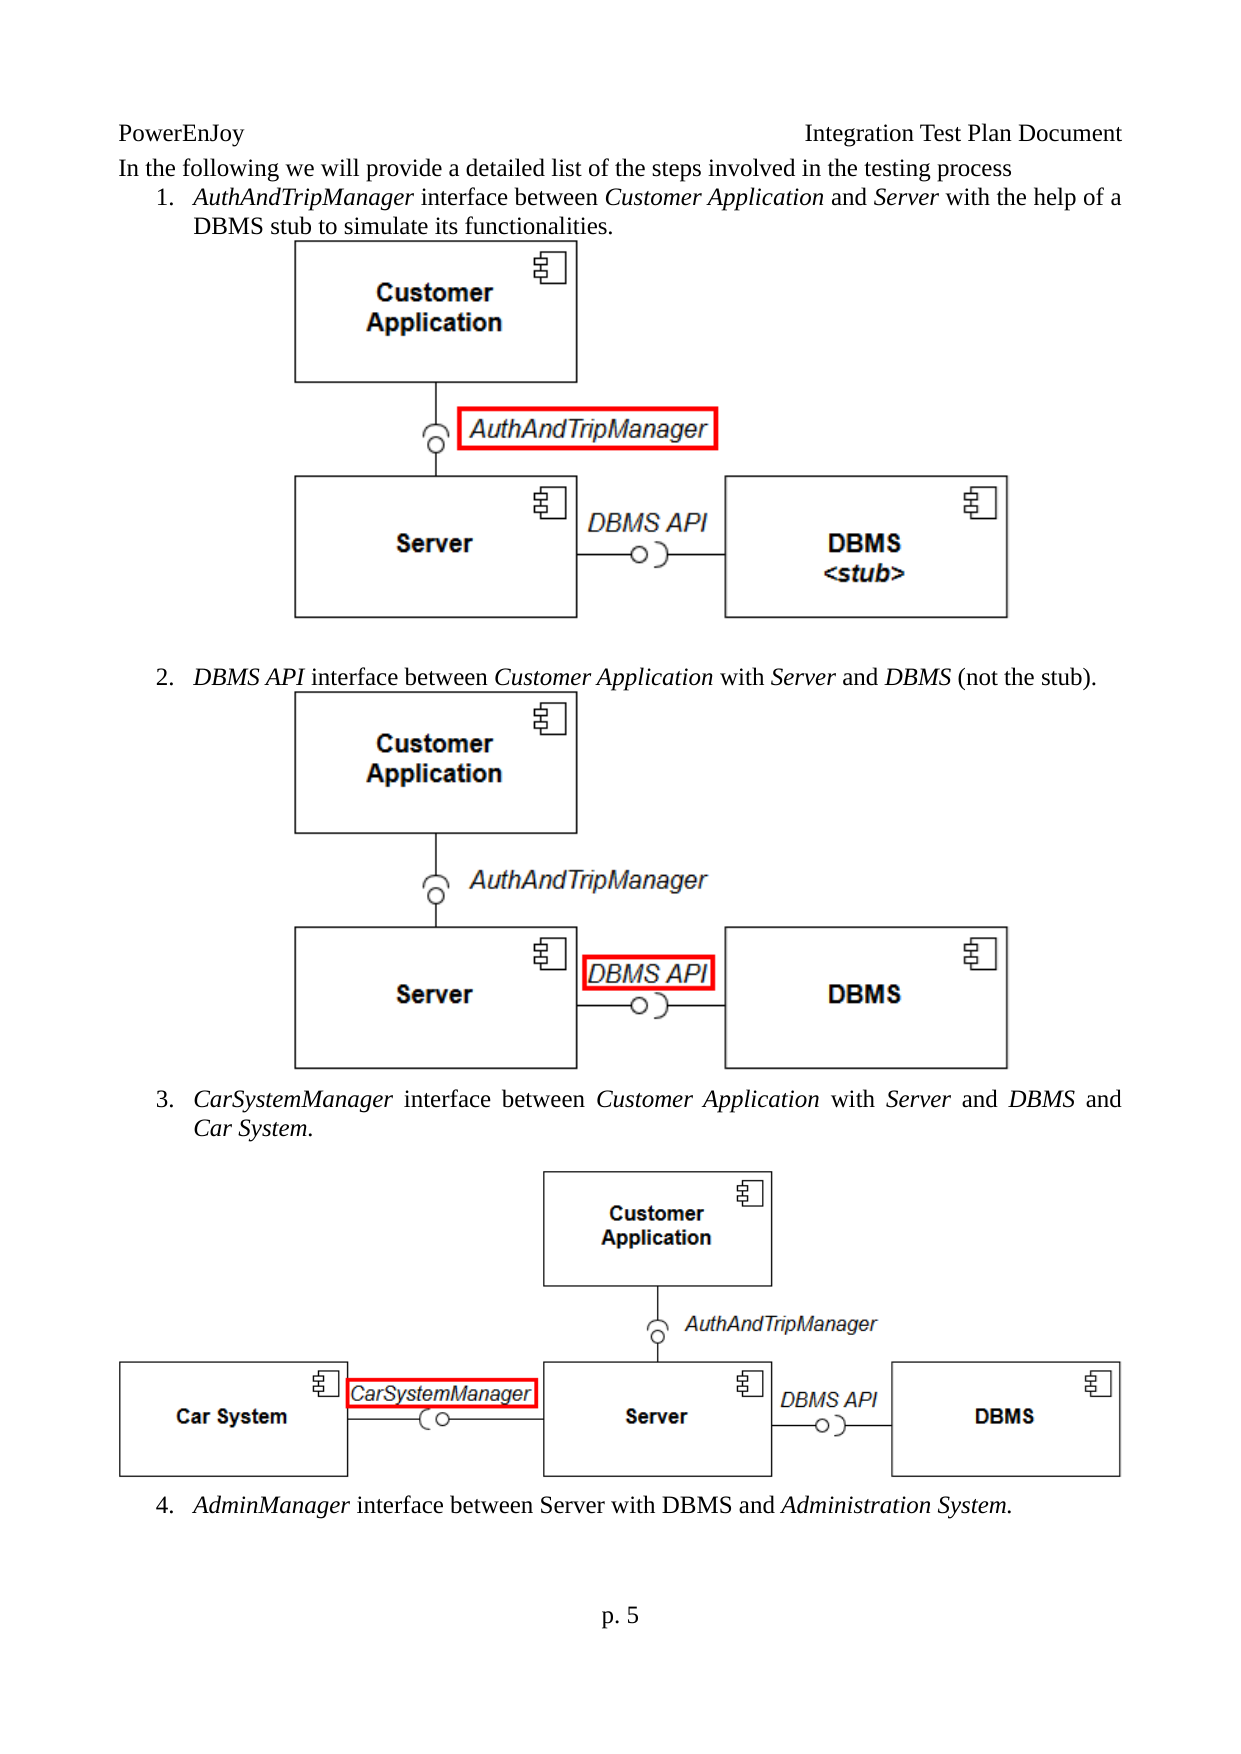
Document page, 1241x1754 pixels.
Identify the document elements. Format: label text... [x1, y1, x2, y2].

list CarSystemManager interface between Customer Application with Server and DBMS and Car System. [156, 1084, 1122, 1142]
text In the following we will provide a detailed list of the steps involved in the testing process [118, 153, 1122, 182]
picture [229, 239, 1011, 634]
picture [229, 691, 1011, 1085]
list DBMS API interface between Customer Application with Server and DBMS (not the stub). [156, 662, 1122, 691]
picture [118, 1170, 1123, 1491]
list AuthAndTripManager interface between Customer Application and Server with the help of a DBMS stub to simulate its functionalities. [156, 182, 1122, 240]
list AdminManager interface between Server with DBMS and Administration System. [156, 1491, 1122, 1519]
